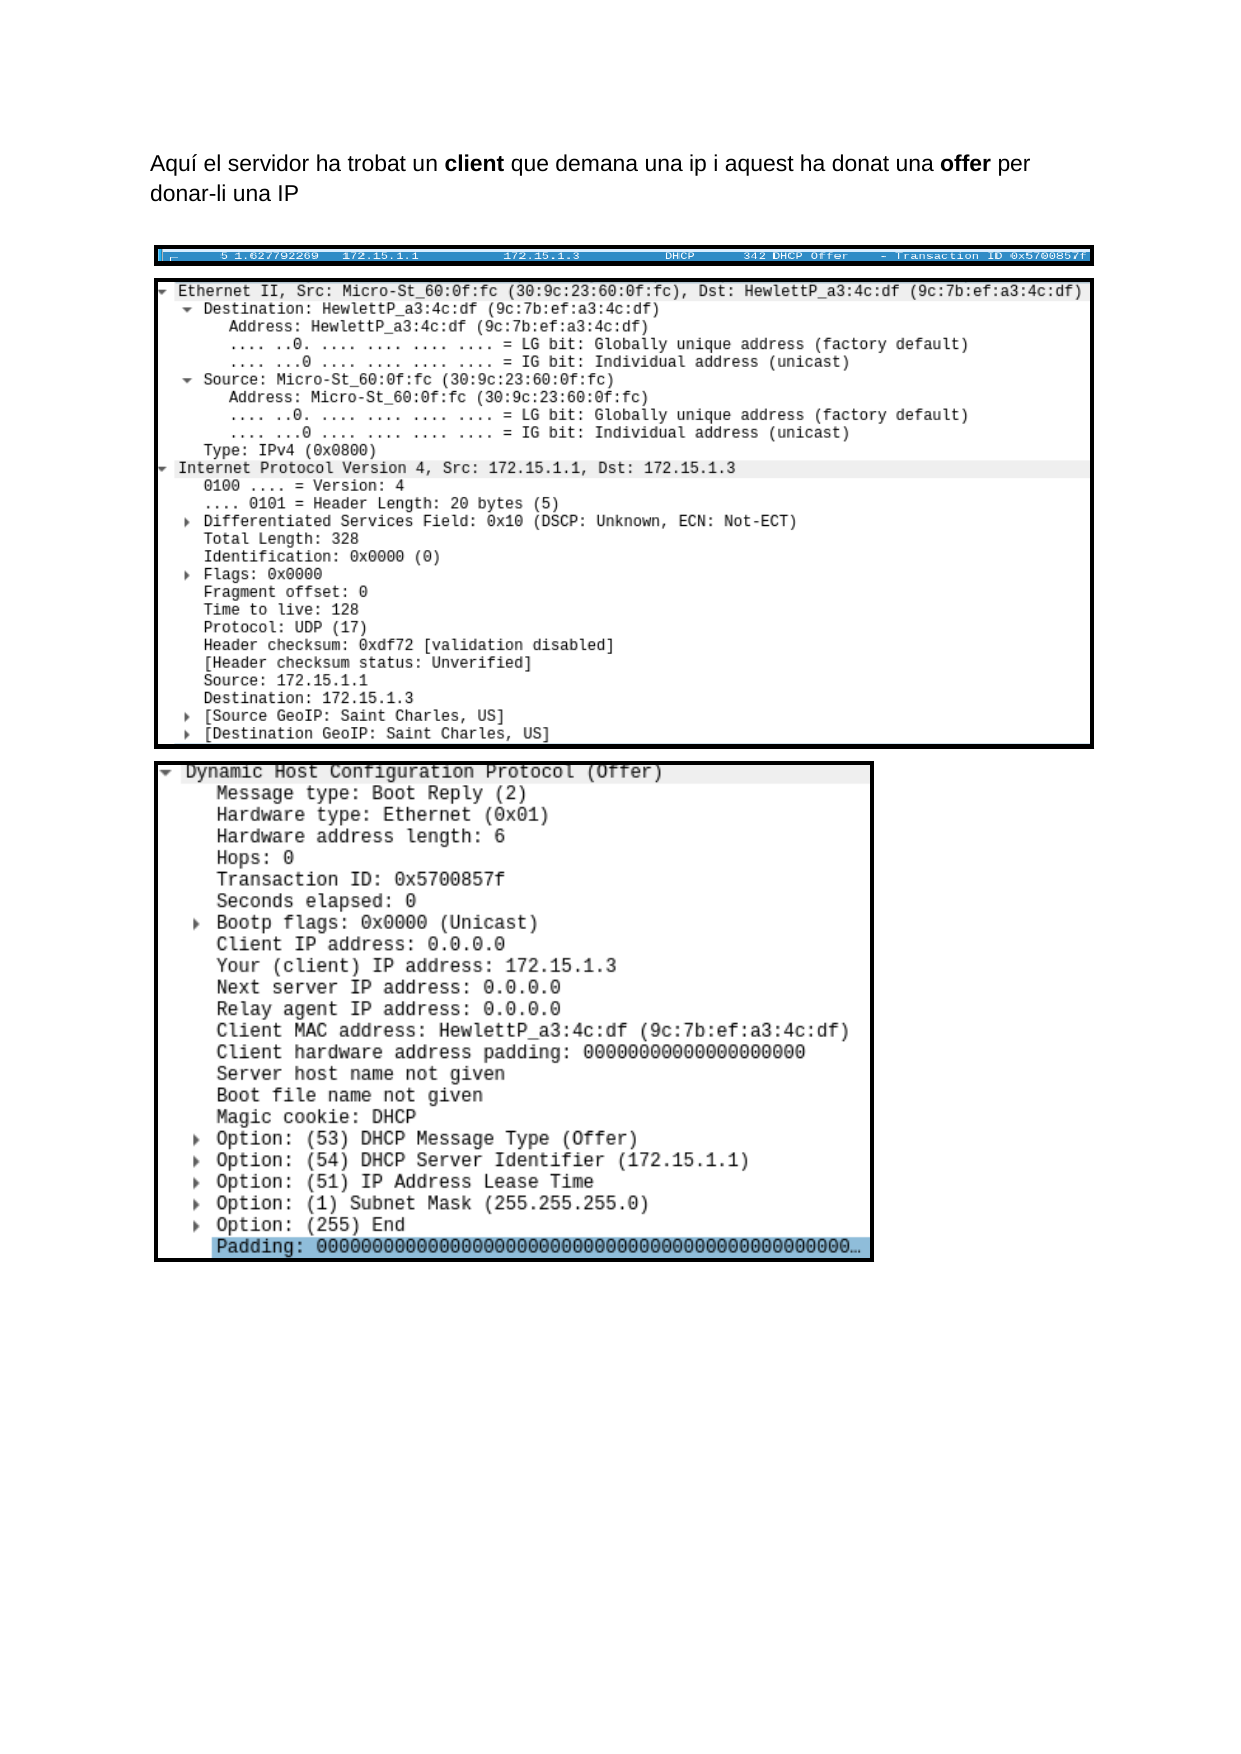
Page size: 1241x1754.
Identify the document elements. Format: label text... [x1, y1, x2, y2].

picture [158, 765, 870, 1258]
picture [158, 249, 1090, 261]
text Aquí el servidor ha trobat un client que demana una ip i aquest ha donat una offer per donar-li una IP [150, 150, 1090, 207]
picture [158, 282, 1090, 744]
